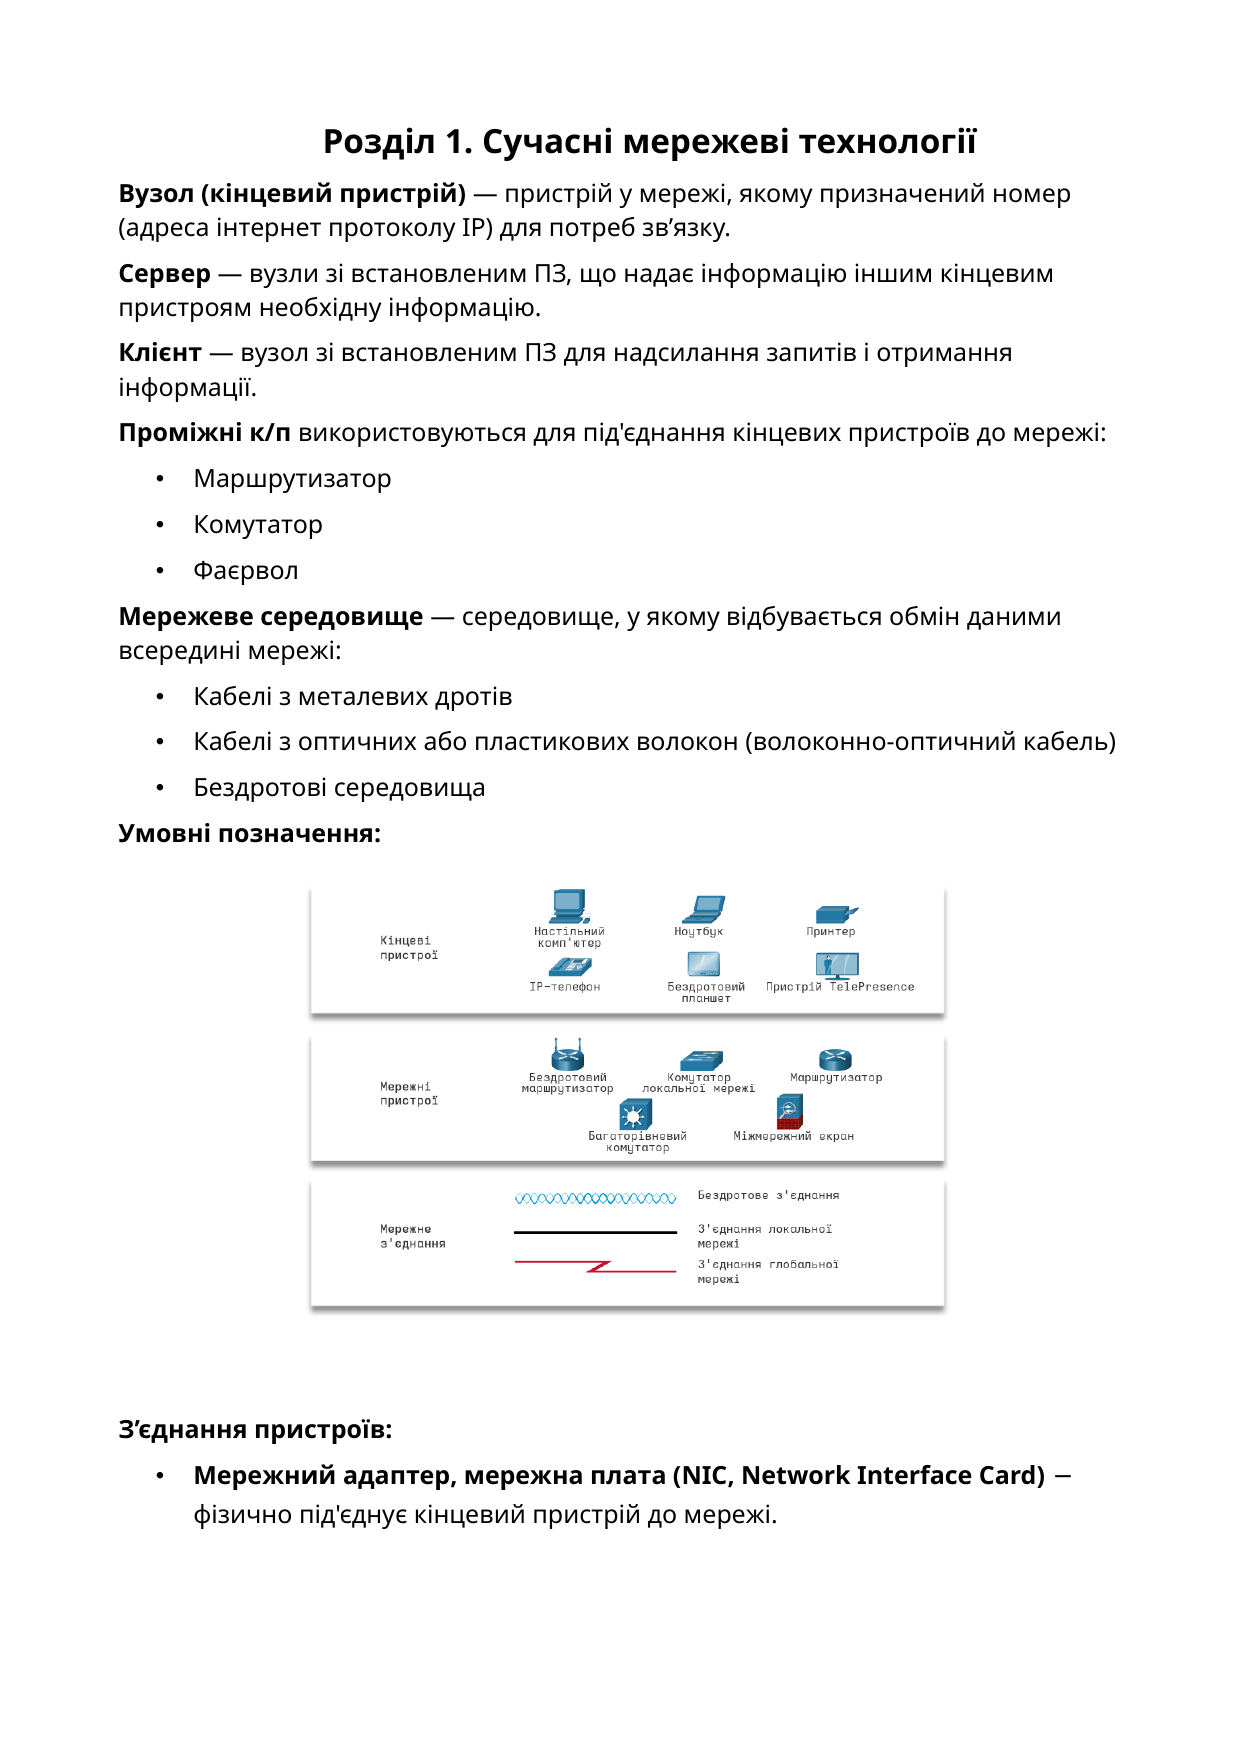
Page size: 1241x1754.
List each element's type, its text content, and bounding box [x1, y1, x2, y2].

list Маршрутизатор [156, 461, 1122, 495]
list Мережний адаптер, мережна плата (NIC, Network Interface Card) − фізично під'єднує кінцевий пристрій до мережі. [156, 1457, 1122, 1531]
list Бездротові середовища [156, 770, 1122, 804]
list Кабелі з металевих дротів [156, 678, 1122, 712]
list Фаєрвол [156, 552, 1122, 587]
text З’єднання пристроїв: [118, 1412, 1122, 1446]
text Вузол (кінцевий пристрій) — пристрій у мережі, якому призначений номер (адреса інтернет протоколу IP) для потреб зв’язку. [118, 175, 1122, 243]
text Сервер — вузли зі встановленим ПЗ, що надає інформацію іншим кінцевим пристроям необхідну інформацію. [118, 255, 1122, 323]
text Умовні позначення: [118, 816, 1122, 850]
text Мережеве середовище — середовище, у якому відбувається обмін даними всередині мережі: [118, 598, 1122, 666]
list Комутатор [156, 507, 1122, 541]
text Проміжні к/п використовуються для під'єднання кінцевих пристроїв до мережі: [118, 415, 1122, 449]
picture [300, 871, 956, 1321]
list Кабелі з оптичних або пластикових волокон (волоконно-оптичний кабель) [156, 724, 1122, 758]
text Розділ 1. Сучасні мережеві технології [118, 118, 1122, 163]
text Клієнт — вузол зі встановленим ПЗ для надсилання запитів і отримання інформації. [118, 335, 1122, 403]
